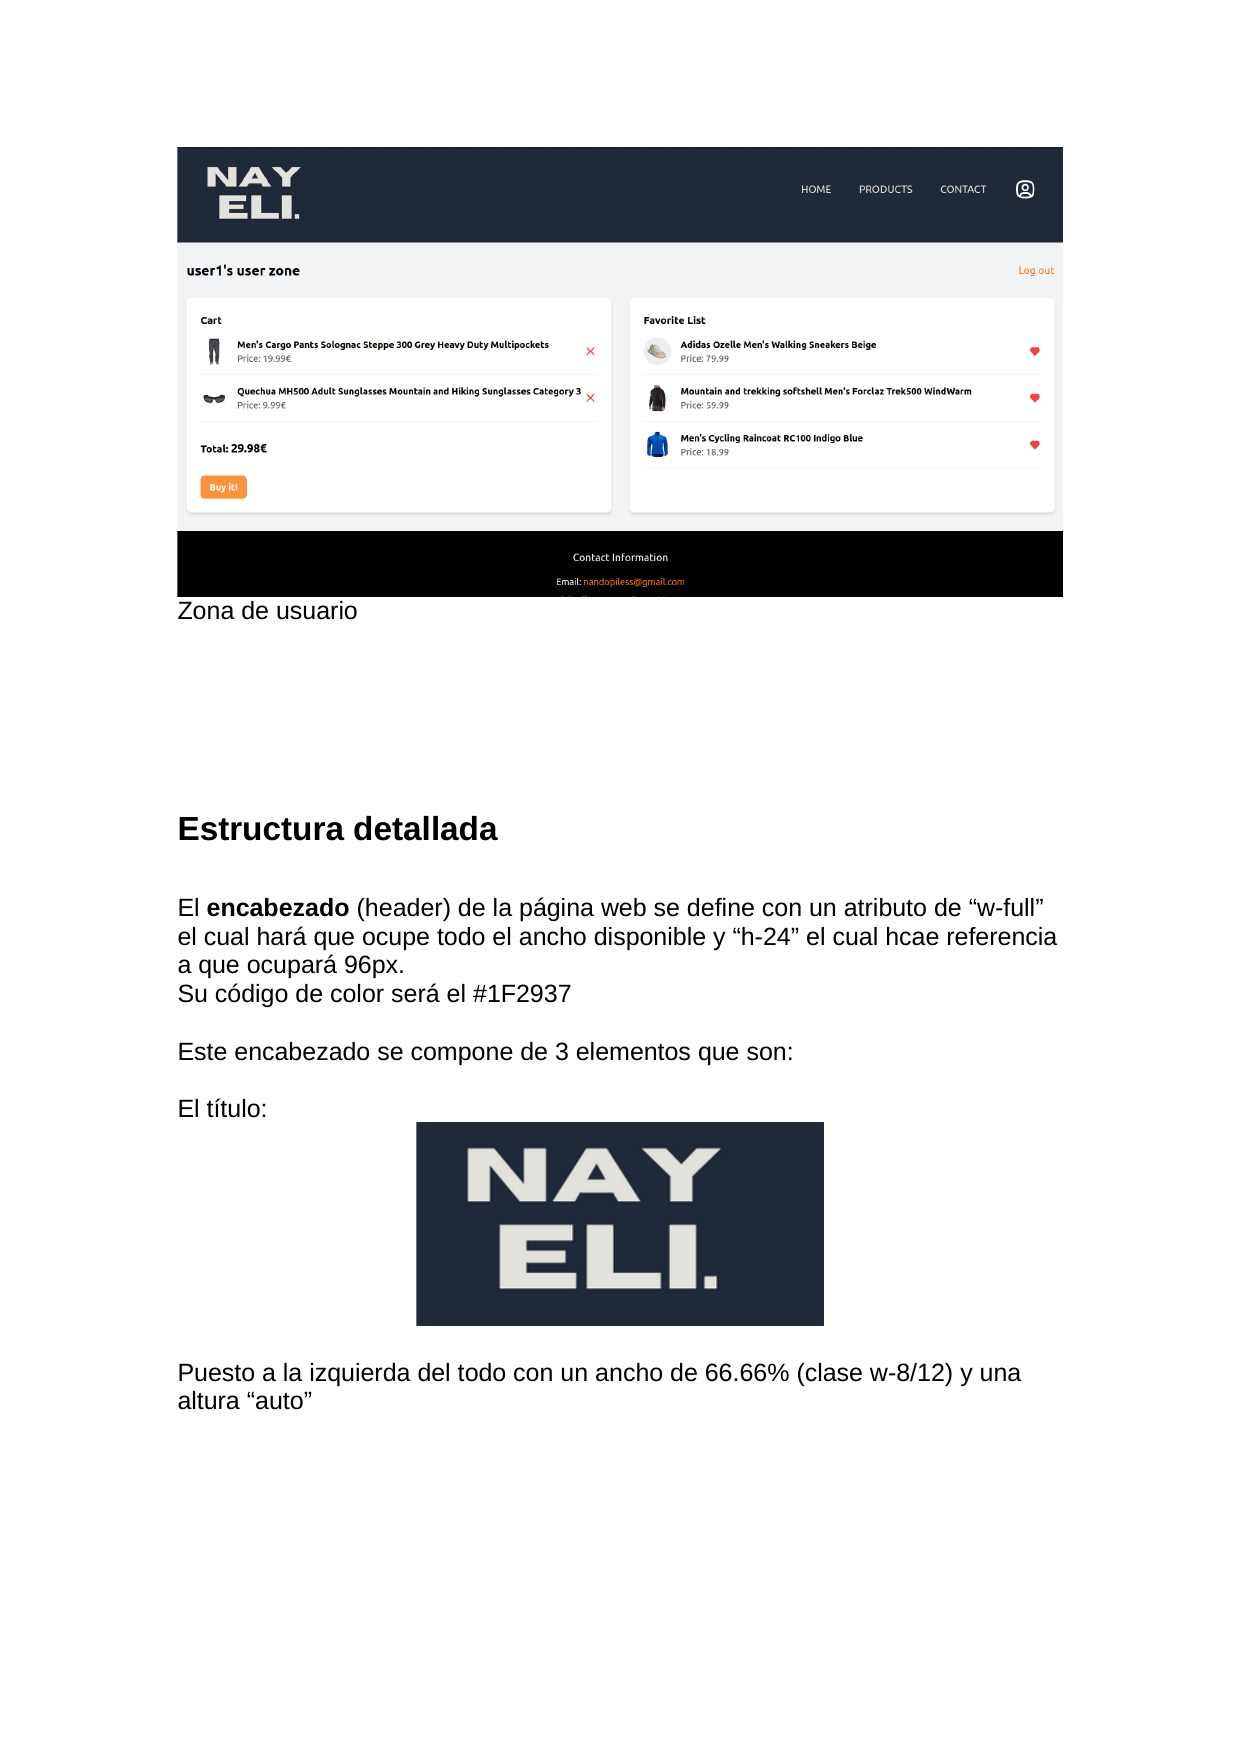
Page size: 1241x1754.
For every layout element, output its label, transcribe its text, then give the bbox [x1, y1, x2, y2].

text Puesto a la izquierda del todo con un ancho de 66.66% (clase w-8/12) y una altura “auto” [177, 1357, 1063, 1415]
text Su código de color será el #1F2937 [177, 979, 1063, 1008]
subtitle Estructura detallada [177, 809, 1063, 848]
text El encabezado (header) de la página web se define con un atributo de “w-full” el cual hará que ocupe todo el ancho disponible y “h-24” el cual hcae referencia a que ocupará 96px. [177, 893, 1063, 979]
text Zona de usuario [177, 597, 1063, 625]
text Este encabezado se compone de 3 elementos que son: [177, 1036, 1063, 1065]
text El título: [177, 1065, 1063, 1123]
picture [416, 1122, 824, 1326]
picture [177, 147, 1063, 597]
